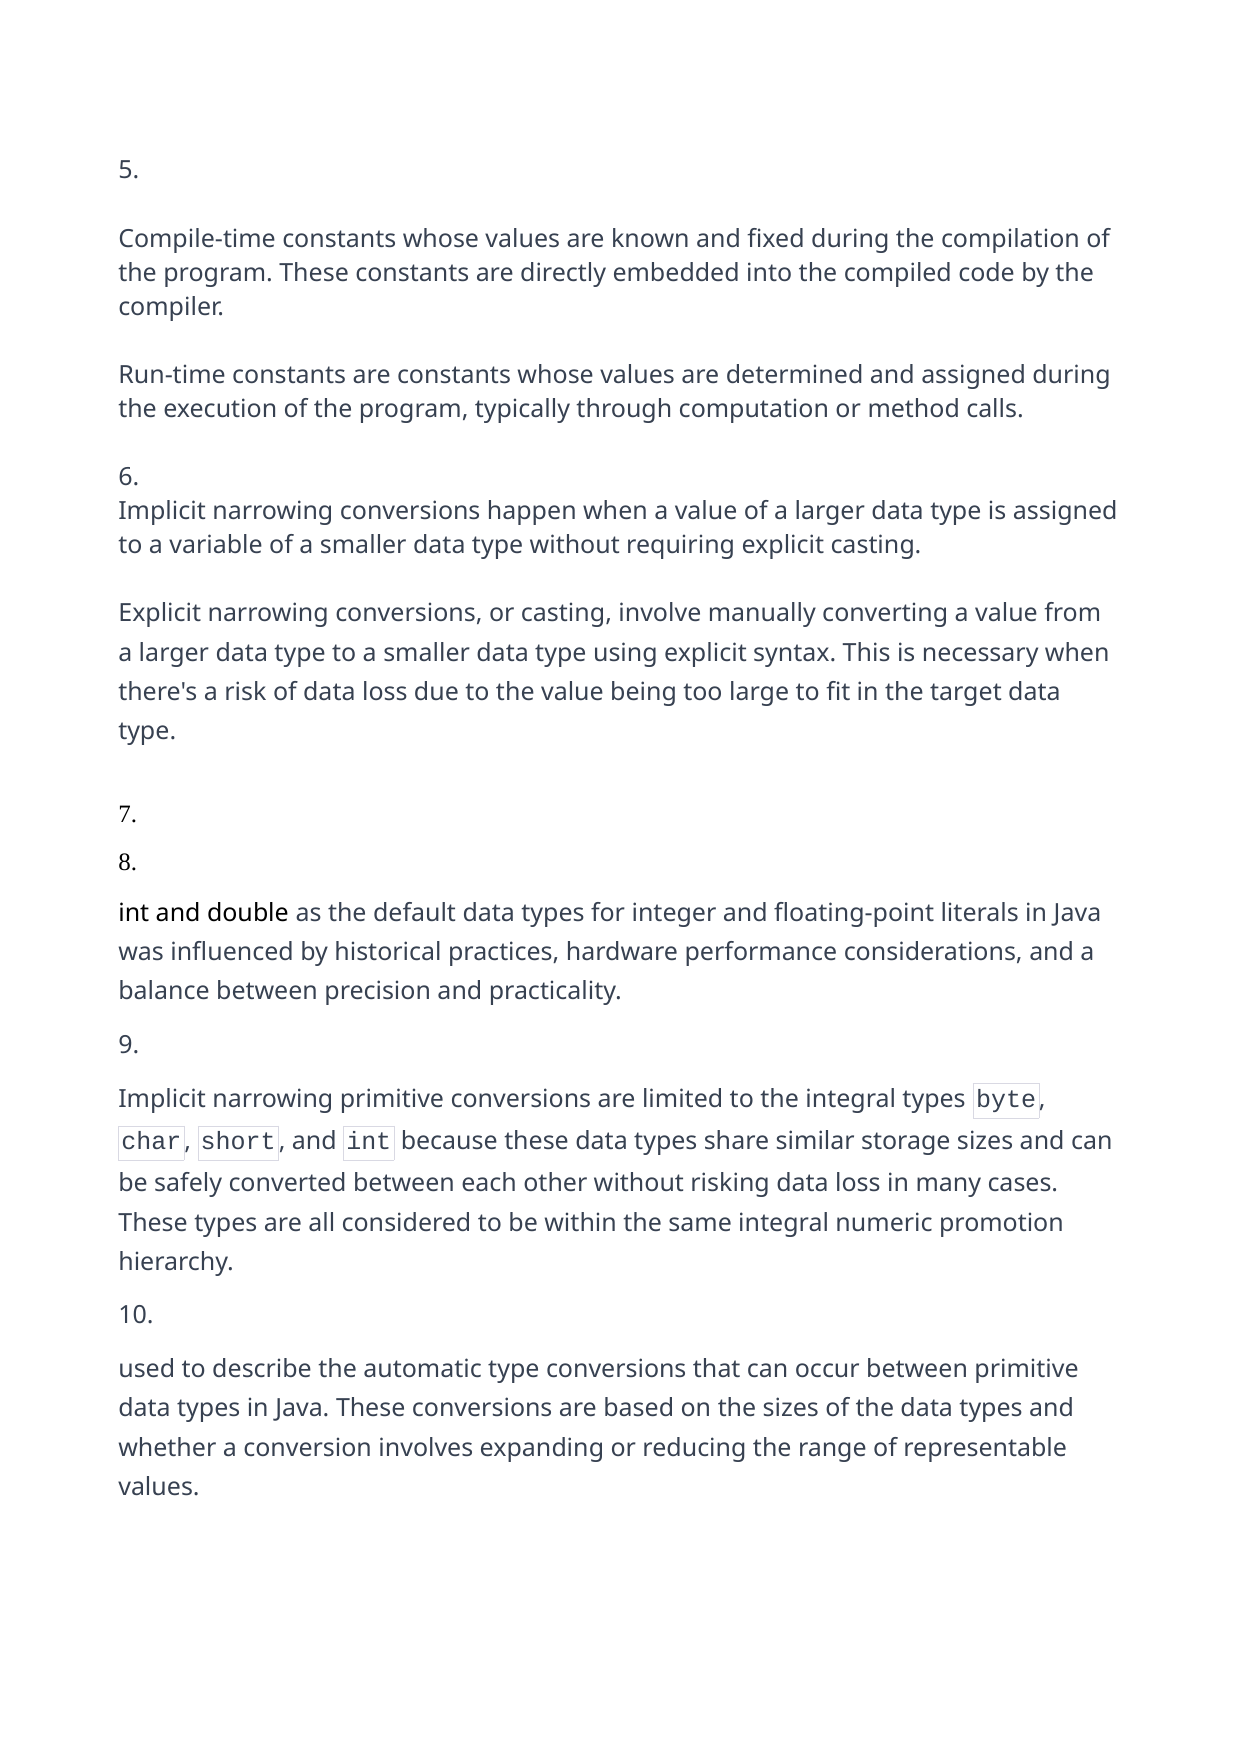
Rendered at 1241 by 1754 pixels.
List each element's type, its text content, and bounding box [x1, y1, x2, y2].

text Compile-time constants whose values are known and fixed during the compilation of the program. These constants are directly embedded into the compiled code by the compiler. [118, 220, 1122, 322]
text 8. [118, 847, 1122, 876]
text 7. [118, 766, 1122, 828]
text Implicit narrowing conversions happen when a value of a larger data type is assigned to a variable of a smaller data type without requiring explicit casting. [118, 493, 1122, 561]
text 10. [118, 1297, 1122, 1331]
text Implicit narrowing primitive conversions are limited to the integral types byte, char, short, and int because these data types share similar storage sizes and can be safely converted between each other without risking data loss in many cases. These types are all considered to be within the same integral numeric promotion hierarchy. [118, 1080, 1122, 1277]
text 5. [118, 152, 1122, 186]
text Run-time constants are constants whose values are determined and assigned during the execution of the program, typically through computation or method calls. [118, 357, 1122, 425]
text 9. [118, 1027, 1122, 1061]
text int and double as the default data types for integer and floating-point literals in Java was influenced by historical practices, hardware performance considerations, and a balance between precision and practicality. [118, 894, 1122, 1007]
text used to describe the automatic type conversions that can occur between primitive data types in Java. These conversions are based on the sizes of the data types and whether a conversion involves expanding or reducing the range of representable values. [118, 1351, 1122, 1502]
text 6. [118, 459, 1122, 493]
text Explicit narrowing conversions, or casting, involve manually converting a value from a larger data type to a smaller data type using explicit syntax. This is necessary when there's a risk of data loss due to the value being too large to fit in the target data type. [118, 595, 1122, 747]
